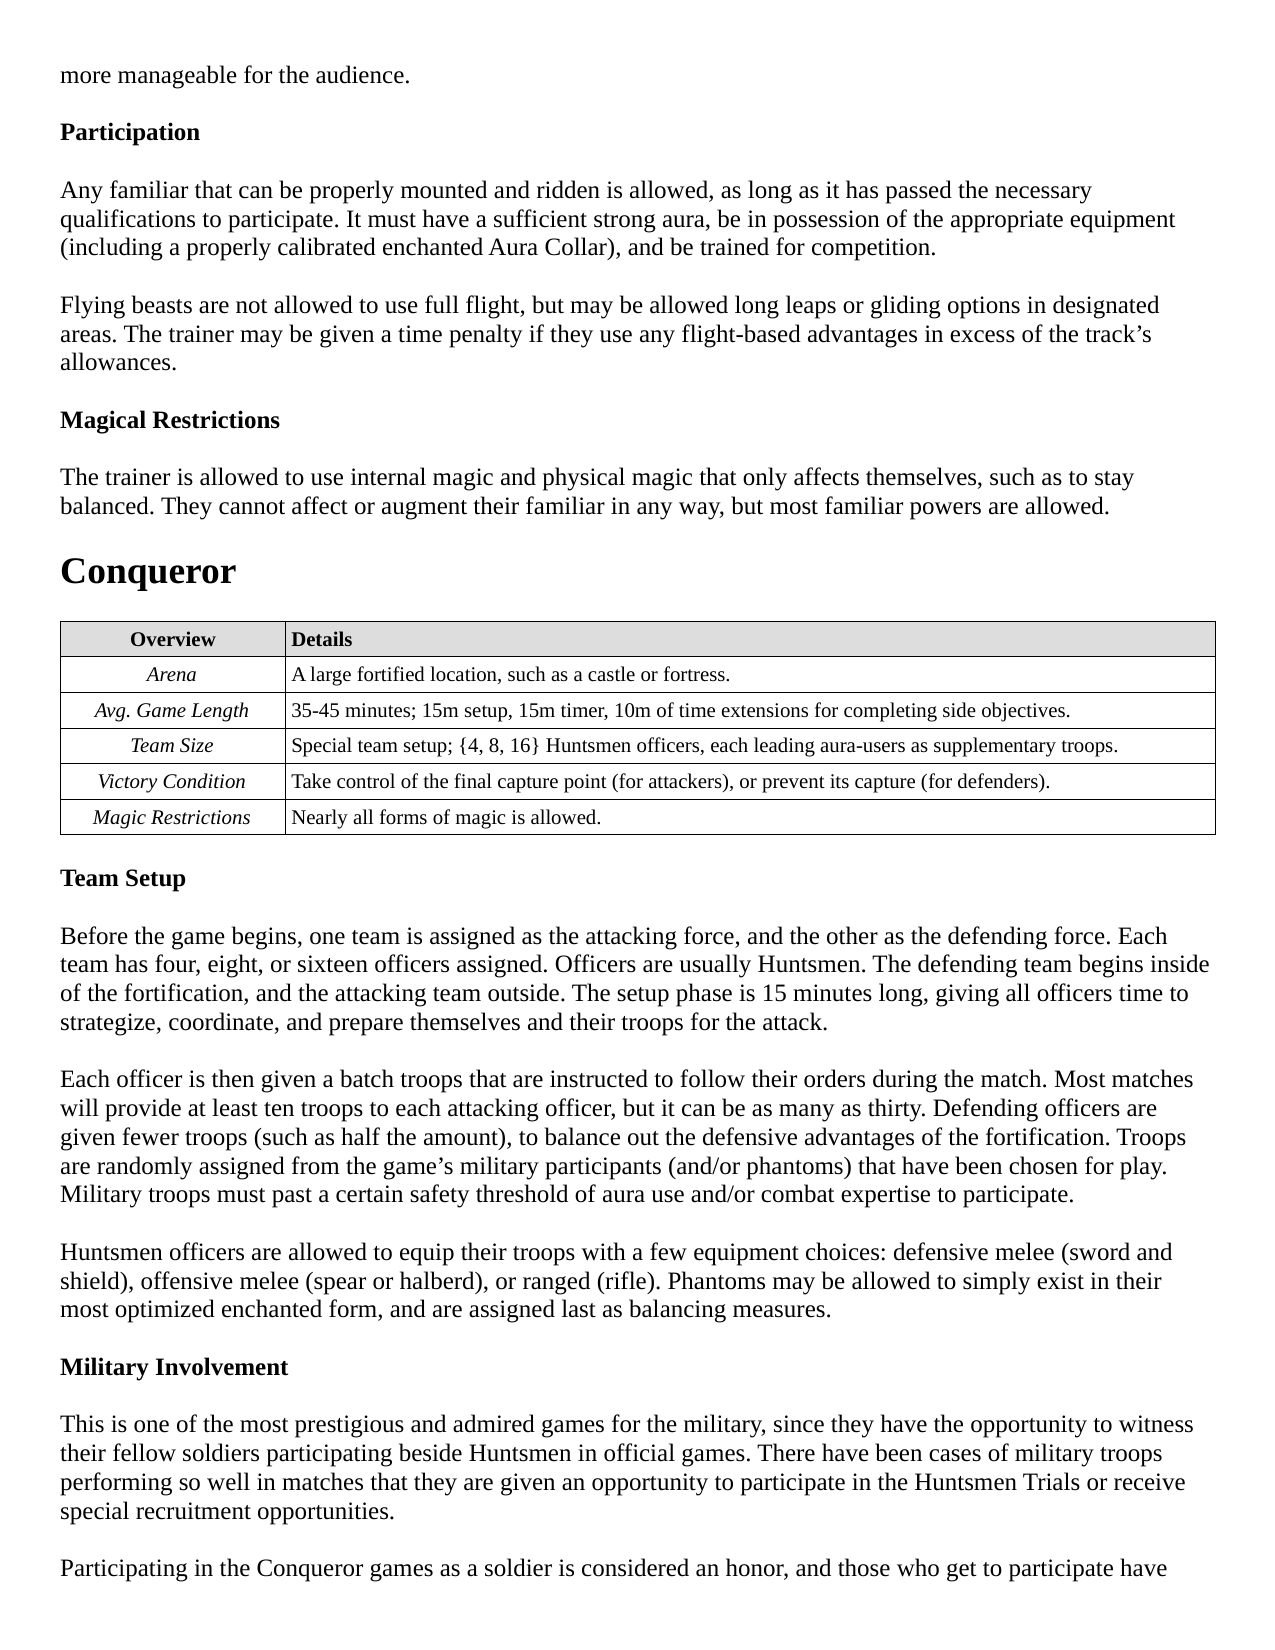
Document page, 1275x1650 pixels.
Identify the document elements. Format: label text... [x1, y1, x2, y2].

table_header Overview [61, 622, 285, 656]
text Flying beasts are not allowed to use full flight, but may be allowed long leaps or gliding options in designated areas. The trainer may be given a time penalty if they use any flight-based advantages in excess of the track’s allowances. [60, 290, 1215, 376]
text Before the game begins, one team is assigned as the attacking force, and the other as the defending force. Each team has four, eight, or sixteen officers assigned. Officers are usually Huntsmen. The defending team begins inside of the fortification, and the attacking team outside. The setup phase is 15 minutes long, giving all officers time to strategize, coordinate, and prepare themselves and their troops for the attack. [60, 921, 1215, 1036]
table_cell Special team setup; {4, 8, 16} Huntsmen officers, each leading aura-users as supplementary troops. [286, 729, 1215, 763]
text more manageable for the audience. [60, 60, 1215, 89]
text Huntsmen officers are allowed to equip their troops with a few equipment choices: defensive melee (sword and shield), offensive melee (spear or halberd), or ranged (rifle). Phantoms may be allowed to simply exist in their most optimized enchanted form, and are assigned last as balancing measures. [60, 1237, 1215, 1323]
table_cell Avg. Game Length [61, 693, 285, 727]
subtitle Magical Restrictions [60, 405, 1215, 434]
text Any familiar that can be properly mounted and ridden is allowed, as long as it has passed the necessary qualifications to participate. It must have a sufficient strong aura, be in possession of the appropriate equipment (including a properly calibrated enchanted Aura Collar), and be trained for competition. [60, 175, 1215, 261]
text This is one of the most prestigious and admired games for the military, since they have the opportunity to witness their fellow soldiers participating beside Huntsmen in official games. There have been cases of military troops performing so well in matches that they are given an opportunity to participate in the Huntsmen Trials or receive special recruitment opportunities. [60, 1409, 1215, 1524]
table_header Details [286, 622, 1215, 656]
table_cell Nearly all forms of magic is allowed. [286, 800, 1215, 834]
text Participating in the Conqueror games as a soldier is considered an honor, and those who get to participate have [60, 1553, 1215, 1582]
table_cell Team Size [61, 729, 285, 763]
text Each officer is then given a batch troops that are instructed to follow their orders during the match. Most matches will provide at least ten troops to each attacking officer, but it can be as many as thirty. Defending officers are given fewer troops (such as half the amount), to balance out the defensive advantages of the fortification. Troops are randomly assigned from the game’s military participants (and/or phantoms) that have been chosen for play. Military troops must past a certain safety threshold of aura use and/or combat expertise to participate. [60, 1064, 1215, 1208]
text The trainer is allowed to use internal magic and physical magic that only affects themselves, such as to stay balanced. They cannot affect or augment their familiar in any way, but most familiar powers are allowed. [60, 462, 1215, 520]
table_cell 35-45 minutes; 15m setup, 15m timer, 10m of time extensions for completing side objectives. [286, 693, 1215, 727]
subtitle Conqueror [60, 549, 1215, 592]
table_cell A large fortified location, such as a castle or fortress. [286, 657, 1215, 692]
table_cell Victory Condition [61, 764, 285, 799]
subtitle Military Involvement [60, 1352, 1215, 1381]
table_cell Arena [61, 657, 285, 692]
subtitle Team Setup [60, 863, 1215, 892]
table_cell Take control of the final capture point (for attackers), or prevent its capture (for defenders). [286, 764, 1215, 799]
subtitle Participation [60, 117, 1215, 146]
table_cell Magic Restrictions [61, 800, 285, 834]
